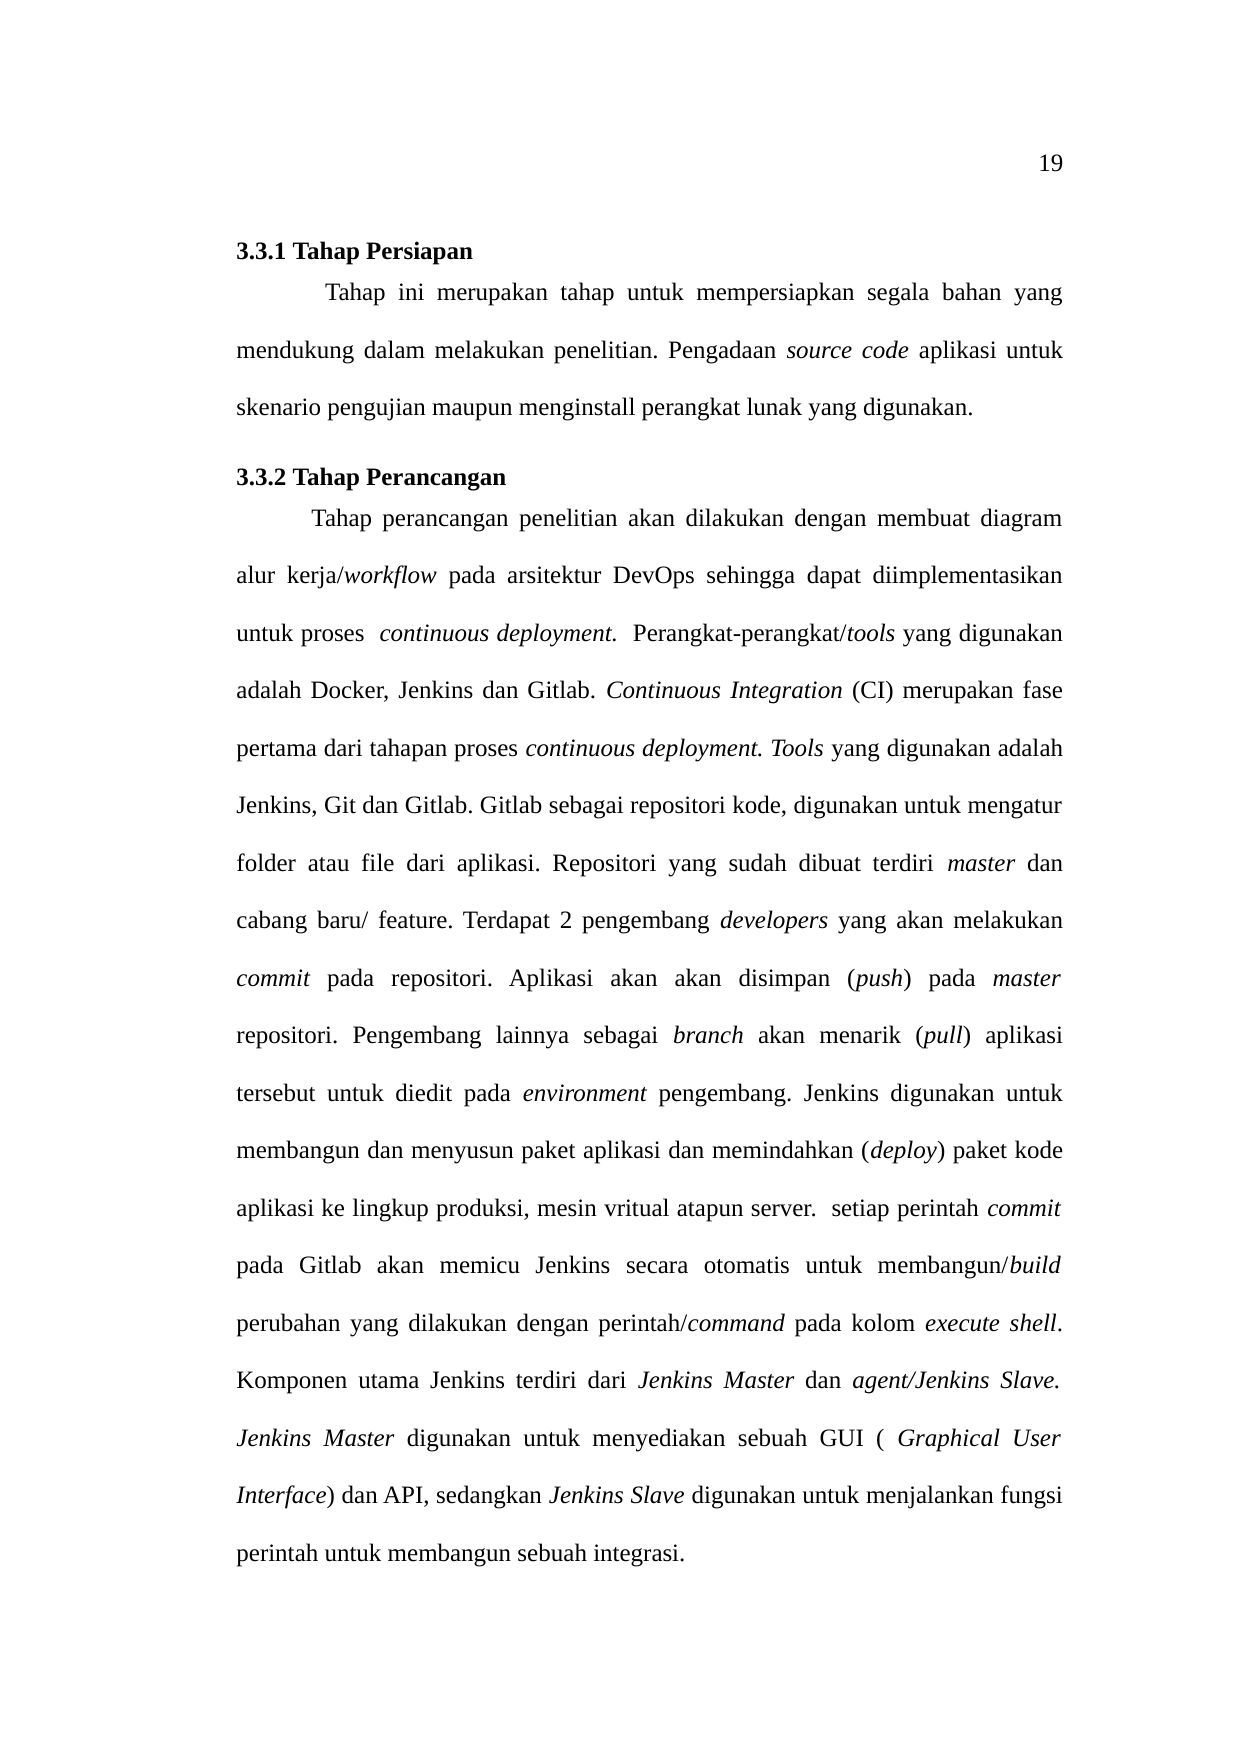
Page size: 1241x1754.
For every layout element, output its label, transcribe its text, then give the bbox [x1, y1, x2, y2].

subtitle Tahap Perancangan [236, 462, 1063, 490]
text Tahap ini merupakan tahap untuk mempersiapkan segala bahan yang mendukung dalam melakukan penelitian. Pengadaan source code aplikasi untuk skenario pengujian maupun menginstall perangkat lunak yang digunakan. [236, 277, 1063, 421]
subtitle Tahap Persiapan [236, 236, 1063, 265]
text Tahap perancangan penelitian akan dilakukan dengan membuat diagram alur kerja/workflow pada arsitektur DevOps sehingga dapat diimplementasikan untuk proses continuous deployment. Perangkat-perangkat/tools yang digunakan adalah Docker, Jenkins dan Gitlab. Continuous Integration (CI) merupakan fase pertama dari tahapan proses continuous deployment. Tools yang digunakan adalah Jenkins, Git dan Gitlab. Gitlab sebagai repositori kode, digunakan untuk mengatur folder atau file dari aplikasi. Repositori yang sudah dibuat terdiri master dan cabang baru/ feature. Terdapat 2 pengembang developers yang akan melakukan commit pada repositori. Aplikasi akan akan disimpan (push) pada master repositori. Pengembang lainnya sebagai branch akan menarik (pull) aplikasi tersebut untuk diedit pada environment pengembang. Jenkins digunakan untuk membangun dan menyusun paket aplikasi dan memindahkan (deploy) paket kode aplikasi ke lingkup produksi, mesin vritual atapun server. setiap perintah commit pada Gitlab akan memicu Jenkins secara otomatis untuk membangun/build perubahan yang dilakukan dengan perintah/command pada kolom execute shell. Komponen utama Jenkins terdiri dari Jenkins Master dan agent/Jenkins Slave. Jenkins Master digunakan untuk menyediakan sebuah GUI ( Graphical User Interface) dan API, sedangkan Jenkins Slave digunakan untuk menjalankan fungsi perintah untuk membangun sebuah integrasi. [236, 503, 1063, 1566]
